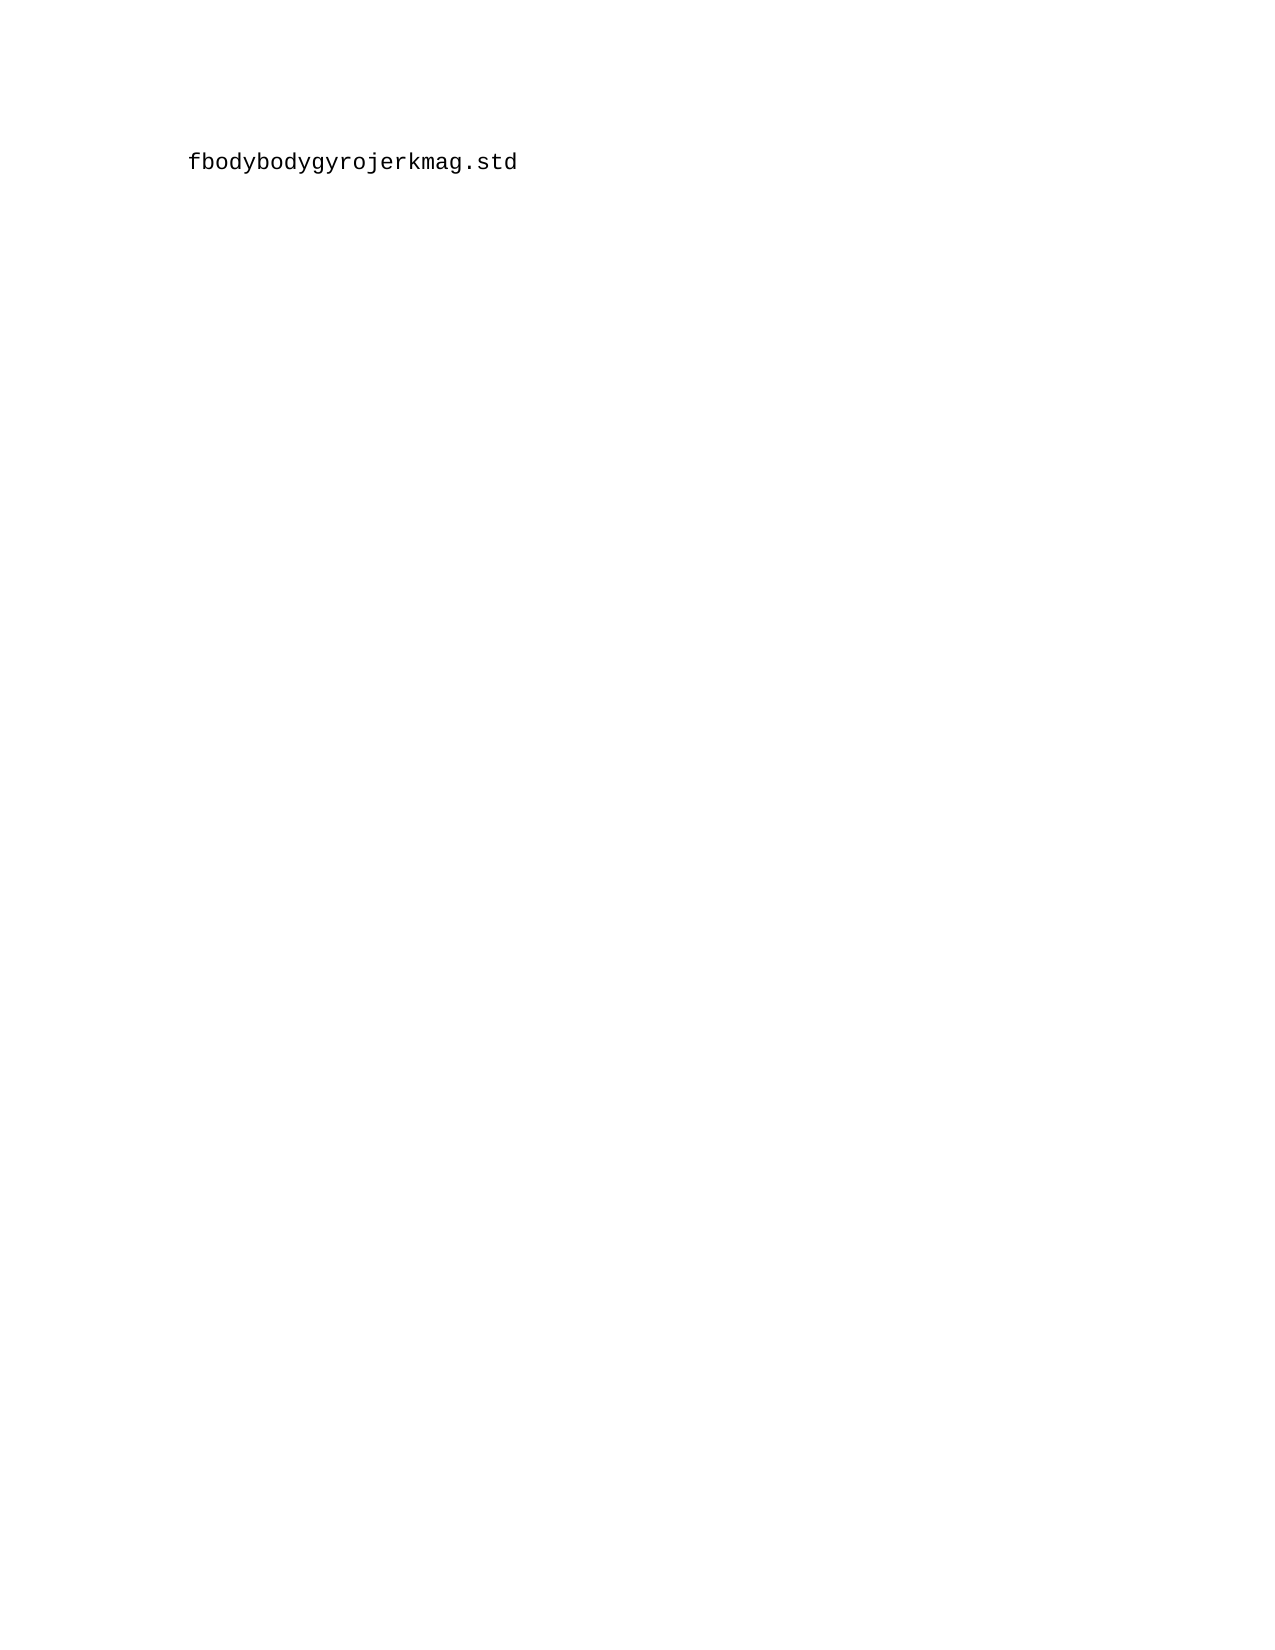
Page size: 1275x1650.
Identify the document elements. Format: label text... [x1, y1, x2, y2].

text fbodybodygyrojerkmag.std [187, 150, 1087, 176]
